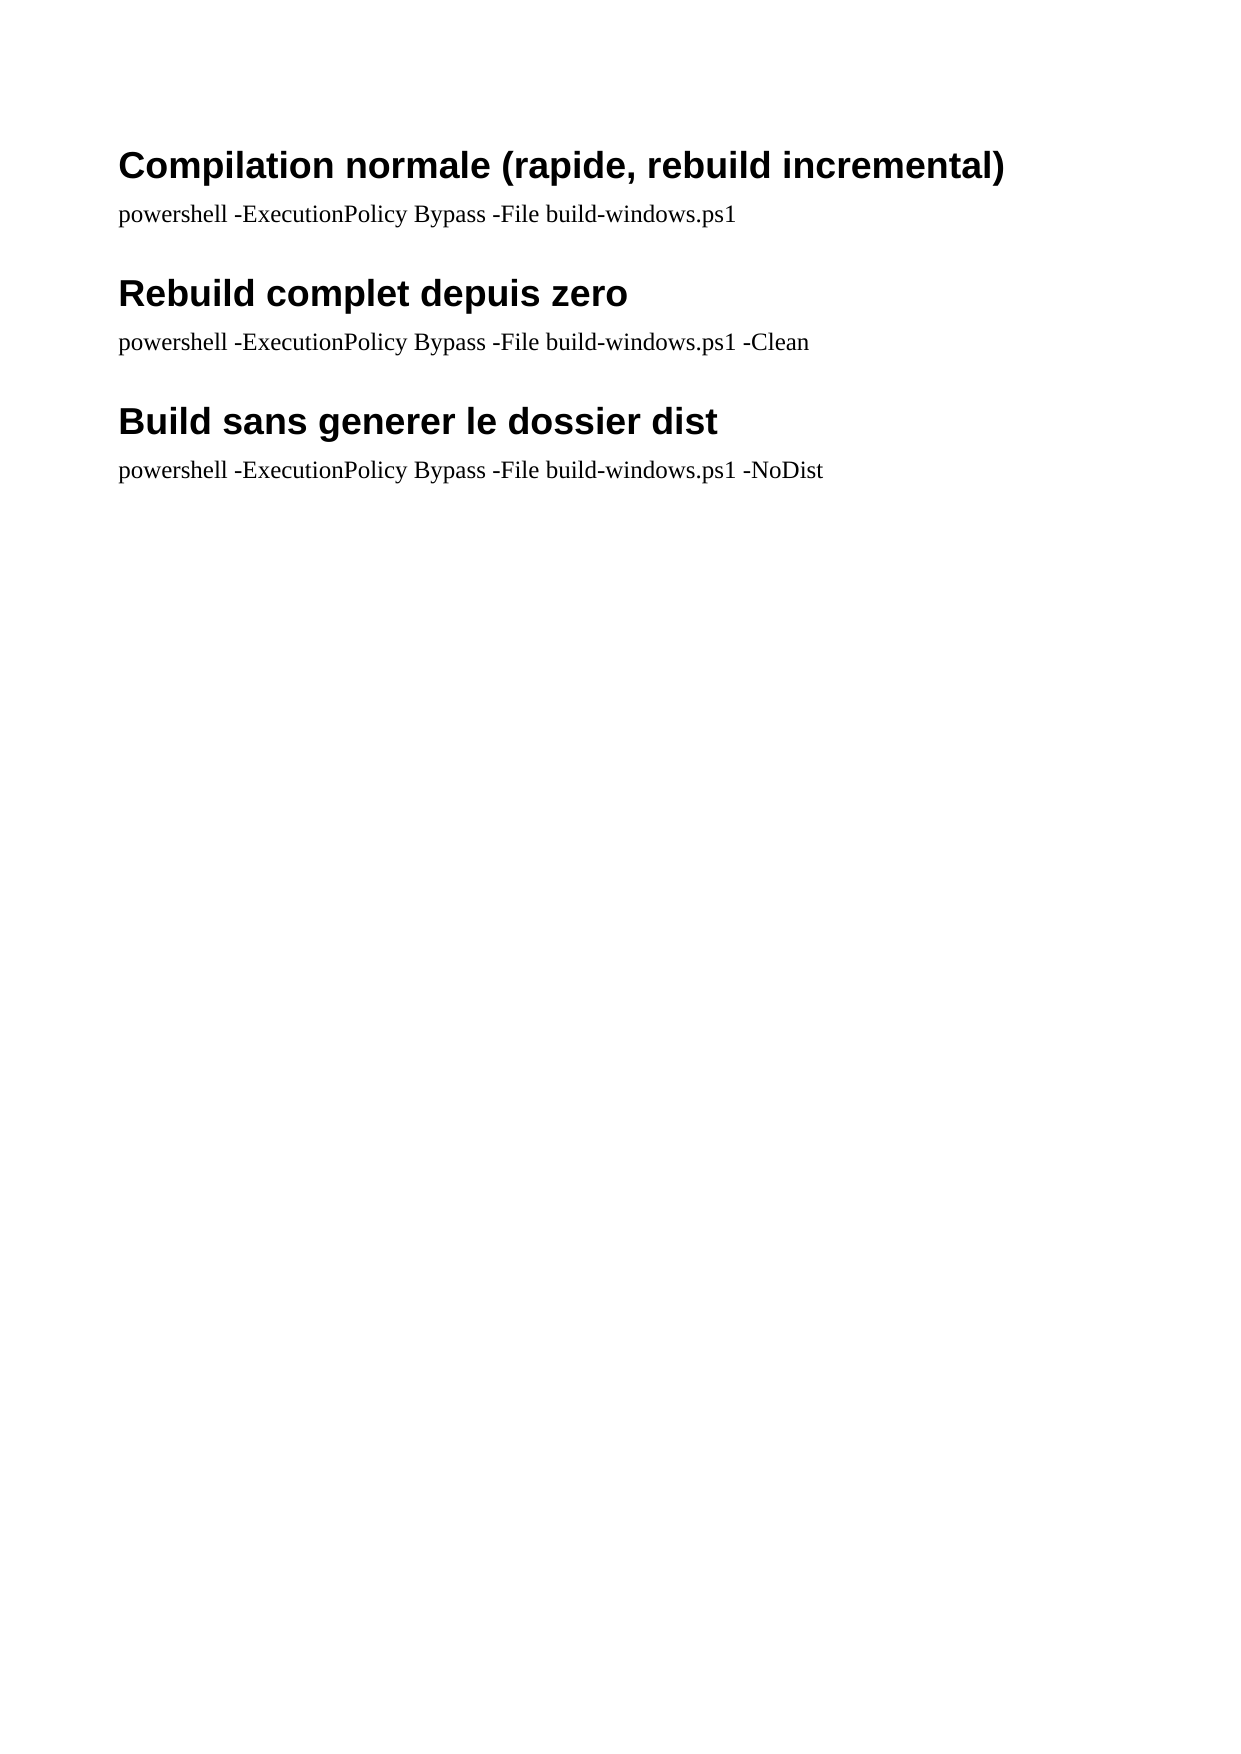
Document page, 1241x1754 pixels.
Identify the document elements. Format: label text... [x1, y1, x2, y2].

text powershell -ExecutionPolicy Bypass -File build-windows.ps1 -NoDist [118, 455, 1122, 484]
text powershell -ExecutionPolicy Bypass -File build-windows.ps1 [118, 199, 1122, 227]
subtitle Build sans generer le dossier dist [118, 399, 1122, 443]
text powershell -ExecutionPolicy Bypass -File build-windows.ps1 -Clean [118, 327, 1122, 356]
subtitle Rebuild complet depuis zero [118, 271, 1122, 314]
subtitle Compilation normale (rapide, rebuild incremental) [118, 143, 1122, 186]
